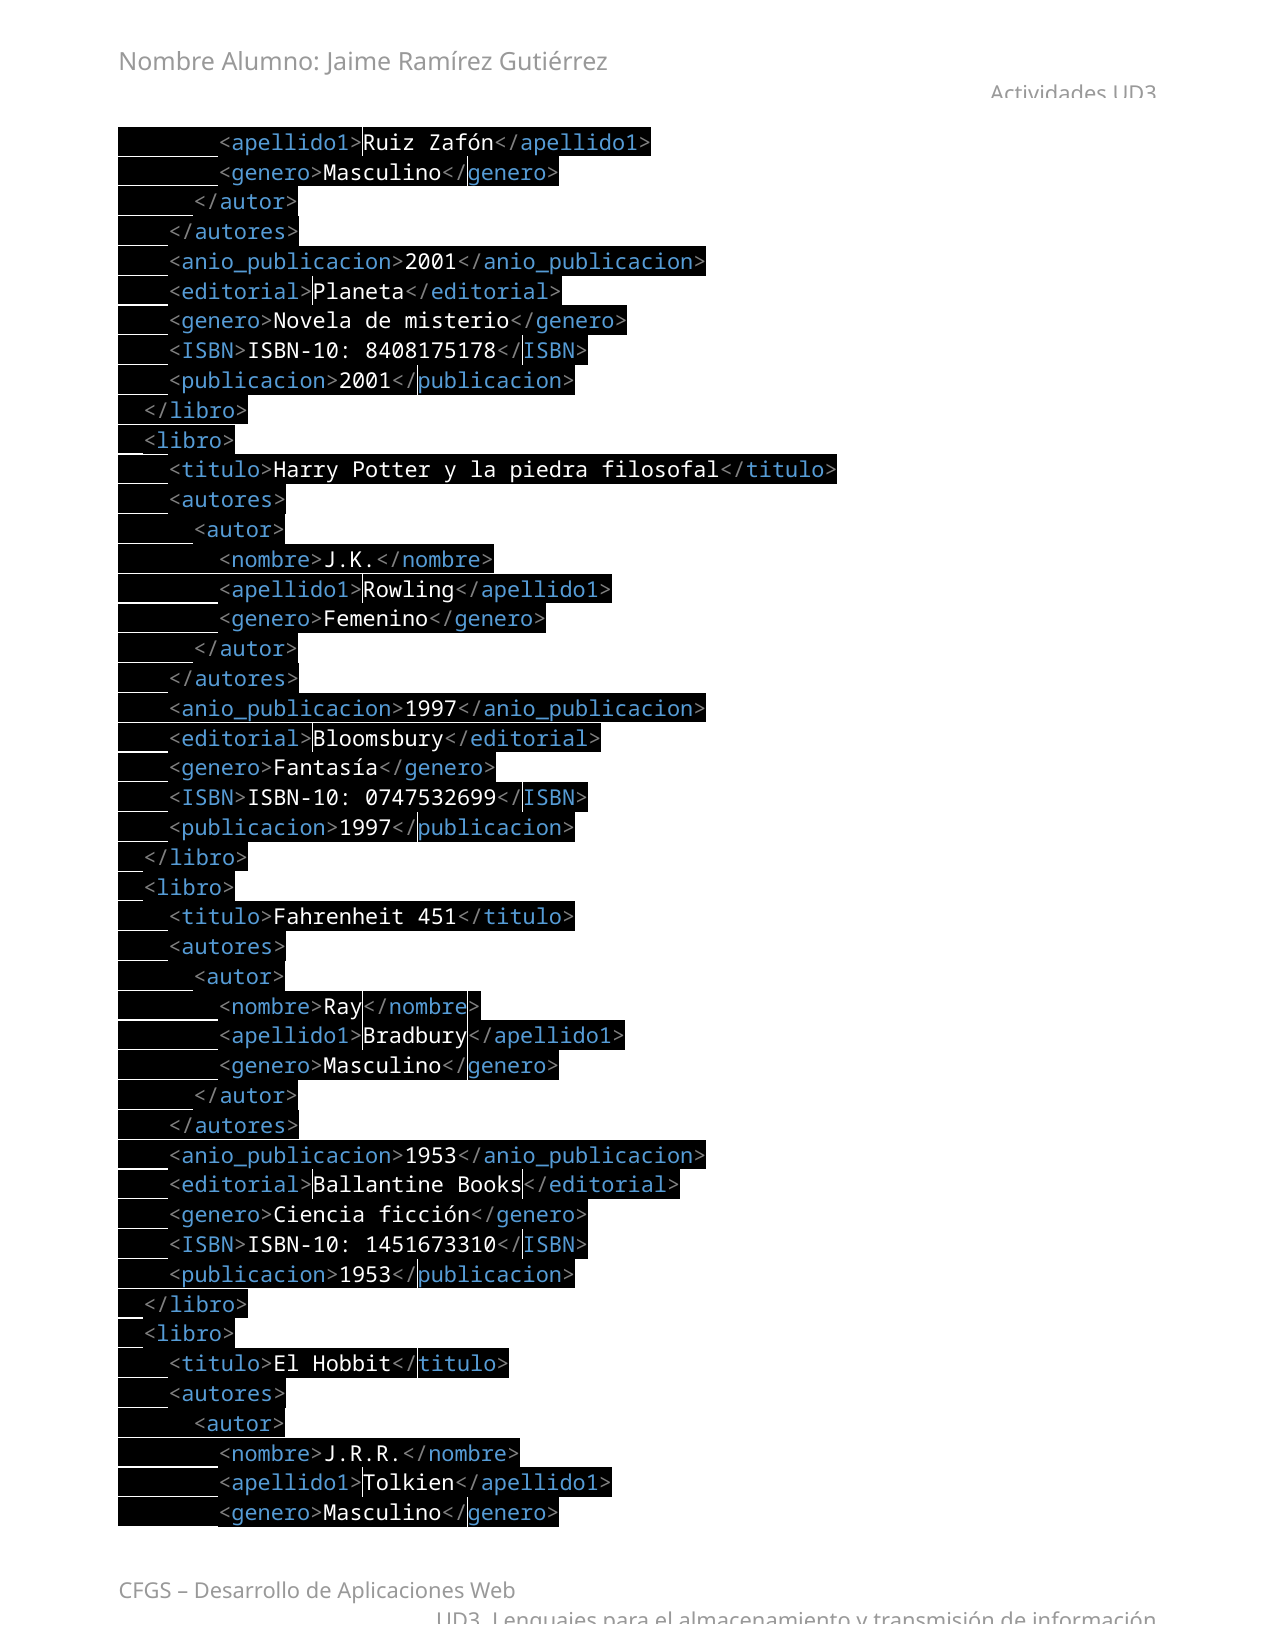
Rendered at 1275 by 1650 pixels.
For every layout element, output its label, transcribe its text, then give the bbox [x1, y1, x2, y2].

text <ISBN>ISBN-10: 8408175178</ISBN> [118, 335, 1157, 365]
text <apellido1>Bradbury</apellido1> [118, 1020, 1157, 1050]
text <genero>Novela de misterio</genero> [118, 305, 1157, 335]
text <ISBN>ISBN-10: 1451673310</ISBN> [118, 1229, 1157, 1259]
text </libro> [118, 1288, 1157, 1318]
text <titulo>El Hobbit</titulo> [118, 1348, 1157, 1378]
text <autores> [118, 931, 1157, 961]
text </autores> [118, 216, 1157, 246]
text <editorial>Planeta</editorial> [118, 276, 1157, 305]
text <editorial>Ballantine Books</editorial> [118, 1169, 1157, 1199]
text </autor> [118, 186, 1157, 216]
text <genero>Masculino</genero> [118, 1497, 1157, 1527]
text <editorial>Bloomsbury</editorial> [118, 722, 1157, 752]
text <genero>Masculino</genero> [118, 1050, 1157, 1080]
text <autores> [118, 484, 1157, 514]
text <titulo>Fahrenheit 451</titulo> [118, 901, 1157, 931]
text <genero>Femenino</genero> [118, 603, 1157, 633]
text </libro> [118, 395, 1157, 424]
text <libro> [118, 424, 1157, 454]
text <libro> [118, 1318, 1157, 1348]
text <autores> [118, 1378, 1157, 1408]
text </libro> [118, 842, 1157, 871]
text </autor> [118, 633, 1157, 663]
text </autores> [118, 1110, 1157, 1139]
text <anio_publicacion>2001</anio_publicacion> [118, 246, 1157, 276]
text <genero>Masculino</genero> [118, 156, 1157, 186]
text <anio_publicacion>1997</anio_publicacion> [118, 693, 1157, 722]
text <autor> [118, 961, 1157, 991]
text <autor> [118, 514, 1157, 544]
text <publicacion>1953</publicacion> [118, 1259, 1157, 1288]
text <libro> [118, 871, 1157, 901]
text </autores> [118, 663, 1157, 693]
text <ISBN>ISBN-10: 0747532699</ISBN> [118, 782, 1157, 812]
text </autor> [118, 1080, 1157, 1110]
text <nombre>Ray</nombre> [118, 991, 1157, 1020]
text <genero>Fantasía</genero> [118, 752, 1157, 782]
text <nombre>J.K.</nombre> [118, 544, 1157, 573]
text <apellido1>Tolkien</apellido1> [118, 1467, 1157, 1497]
text <genero>Ciencia ficción</genero> [118, 1199, 1157, 1229]
text <publicacion>1997</publicacion> [118, 812, 1157, 842]
text <anio_publicacion>1953</anio_publicacion> [118, 1139, 1157, 1169]
text <autor> [118, 1408, 1157, 1437]
text <publicacion>2001</publicacion> [118, 365, 1157, 395]
text <apellido1>Ruiz Zafón</apellido1> [118, 127, 1157, 156]
text <nombre>J.R.R.</nombre> [118, 1437, 1157, 1467]
text <titulo>Harry Potter y la piedra filosofal</titulo> [118, 454, 1157, 484]
text <apellido1>Rowling</apellido1> [118, 573, 1157, 603]
